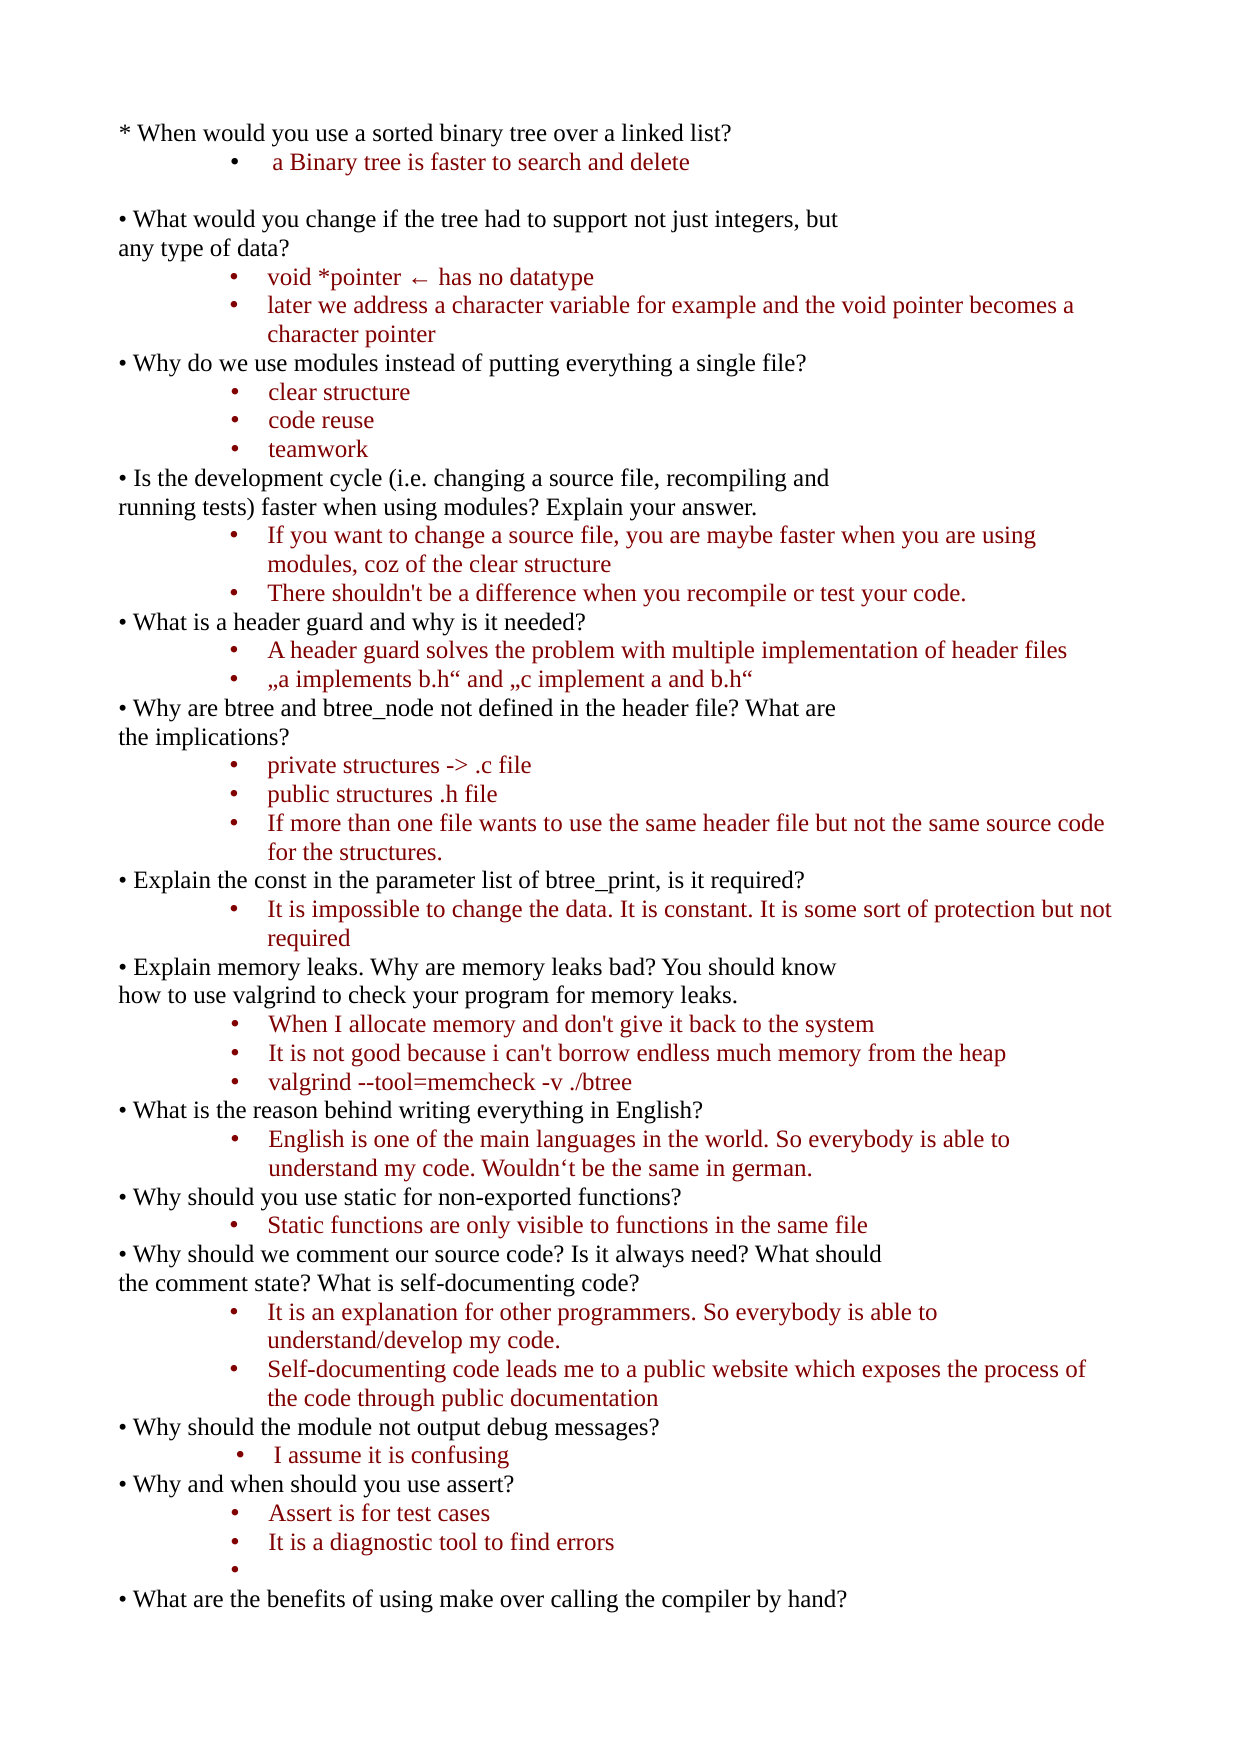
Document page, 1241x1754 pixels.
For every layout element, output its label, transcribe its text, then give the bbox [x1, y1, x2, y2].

list It is not good because i can't borrow endless much memory from the heap [231, 1038, 1122, 1067]
list English is one of the main languages in the world. So everybody is able to understand my code. Wouldn‘t be the same in german. [231, 1124, 1122, 1182]
text • Why and when should you use assert? [118, 1469, 1122, 1498]
text • Explain the const in the parameter list of btree_print, is it required? [118, 866, 1122, 894]
text • Why are btree and btree_node not defined in the header file? What are [118, 693, 1122, 722]
list Static functions are only visible to functions in the same file [229, 1211, 1122, 1239]
list valgrind --tool=memcheck -v ./btree [231, 1067, 1122, 1096]
list There shouldn't be a difference when you recompile or test your code. [229, 578, 1122, 607]
list public structures .h file [229, 779, 1122, 808]
list private structures -> .c file [229, 751, 1122, 779]
text any type of data? [118, 233, 1122, 262]
list It is a diagnostic tool to find errors [231, 1527, 1122, 1556]
list a Binary tree is faster to search and delete [230, 147, 1122, 176]
list clear structure [231, 377, 1122, 406]
text running tests) faster when using modules? Explain your answer. [118, 492, 1122, 521]
list If you want to change a source file, you are maybe faster when you are using modules, coz of the clear structure [229, 521, 1122, 578]
list Assert is for test cases [231, 1498, 1122, 1527]
list When I allocate memory and don't give it back to the system [231, 1009, 1122, 1038]
list later we address a character variable for example and the void pointer becomes a character pointer [229, 291, 1122, 348]
text • Why should we comment our source code? Is it always need? What should [118, 1239, 1122, 1268]
text how to use valgrind to check your program for memory leaks. [118, 981, 1122, 1009]
text • What is the reason behind writing everything in English? [118, 1096, 1122, 1124]
list code reuse [231, 406, 1122, 434]
list Self-documenting code leads me to a public website which exposes the process of the code through public documentation [229, 1354, 1122, 1412]
list If more than one file wants to use the same header file but not the same source code for the structures. [229, 808, 1122, 866]
list It is impossible to change the data. It is constant. It is some sort of protection but not required [229, 894, 1122, 952]
text • What is a header guard and why is it needed? [118, 607, 1122, 636]
text • What would you change if the tree had to support not just integers, but [118, 204, 1122, 233]
text • Explain memory leaks. Why are memory leaks bad? You should know [118, 952, 1122, 981]
list teamwork [231, 434, 1122, 463]
text • Why should you use static for non-exported functions? [118, 1182, 1122, 1211]
list „a implements b.h“ and „c implement a and b.h“ [229, 664, 1122, 693]
list I assume it is confusing [236, 1441, 1122, 1469]
list void *pointer ← has no datatype [229, 262, 1122, 291]
text the implications? [118, 722, 1122, 751]
list It is an explanation for other programmers. So everybody is able to understand/develop my code. [229, 1297, 1122, 1354]
text • Why do we use modules instead of putting everything a single file? [118, 348, 1122, 377]
text • What are the benefits of using make over calling the compiler by hand? [118, 1584, 1122, 1613]
list * When would you use a sorted binary tree over a linked list? [112, 118, 1122, 147]
text • Is the development cycle (i.e. changing a source file, recompiling and [118, 463, 1122, 492]
list A header guard solves the problem with multiple implementation of header files [229, 636, 1122, 664]
text the comment state? What is self-documenting code? [118, 1268, 1122, 1297]
text • Why should the module not output debug messages? [118, 1412, 1122, 1441]
